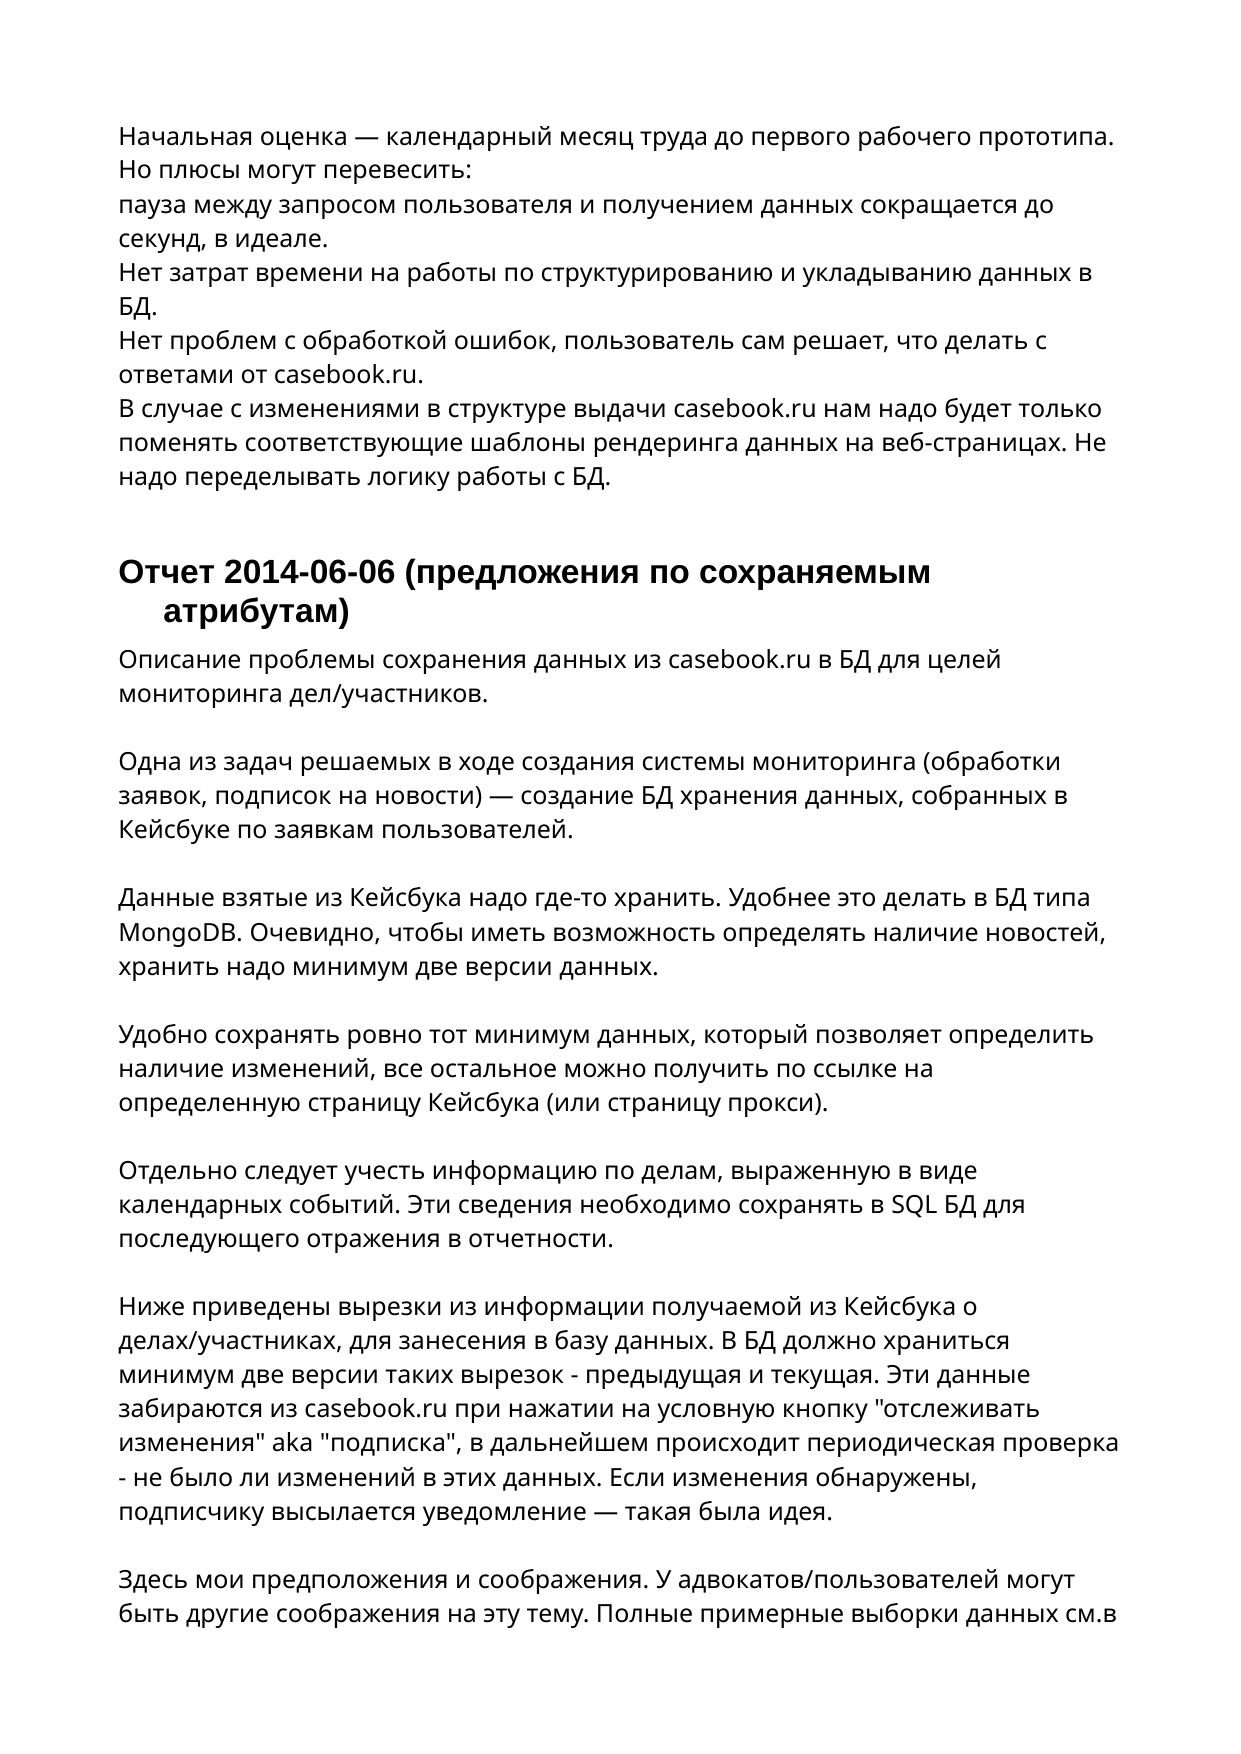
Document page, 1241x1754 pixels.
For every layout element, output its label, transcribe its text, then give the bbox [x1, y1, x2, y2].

text Начальная оценка — календарный месяц труда до первого рабочего прототипа. [118, 118, 1122, 152]
text Отдельно следует учесть информацию по делам, выраженную в виде календарных событий. Эти сведения необходимо сохранять в SQL БД для последующего отражения в отчетности. [118, 1153, 1122, 1255]
text Здесь мои предположения и соображения. У адвокатов/пользователей могут быть другие соображения на эту тему. Полные примерные выборки данных см.в [118, 1561, 1122, 1629]
text В случае с изменениями в структуре выдачи casebook.ru нам надо будет только поменять соответствующие шаблоны рендеринга данных на веб-страницах. Не надо переделывать логику работы с БД. [118, 391, 1122, 493]
text Ниже приведены вырезки из информации получаемой из Кейсбука о делах/участниках, для занесения в базу данных. В БД должно храниться минимум две версии таких вырезок - предыдущая и текущая. Эти данные забираются из casebook.ru при нажатии на условную кнопку "отслеживать изменения" aka "подписка", в дальнейшем происходит периодическая проверка - не было ли изменений в этих данных. Если изменения обнаружены, подписчику высылается уведомление — такая была идея. [118, 1289, 1122, 1527]
subtitle Отчет 2014-06-06 (предложения по сохраняемым атрибутам) [118, 552, 1122, 629]
text Описание проблемы сохранения данных из casebook.ru в БД для целей мониторинга дел/участников. [118, 642, 1122, 710]
text Нет затрат времени на работы по структурированию и укладыванию данных в БД. [118, 254, 1122, 322]
text пауза между запросом пользователя и получением данных сокращается до секунд, в идеале. [118, 186, 1122, 254]
text Но плюсы могут перевесить: [118, 152, 1122, 186]
text Данные взятые из Кейсбука надо где-то хранить. Удобнее это делать в БД типа MongoDB. Очевидно, чтобы иметь возможность определять наличие новостей, хранить надо минимум две версии данных. [118, 880, 1122, 982]
text Одна из задач решаемых в ходе создания системы мониторинга (обработки заявок, подписок на новости) — создание БД хранения данных, собранных в Кейсбуке по заявкам пользователей. [118, 744, 1122, 846]
text Нет проблем с обработкой ошибок, пользователь сам решает, что делать с ответами от casebook.ru. [118, 322, 1122, 391]
text Удобно сохранять ровно тот минимум данных, который позволяет определить наличие изменений, все остальное можно получить по ссылке на определенную страницу Кейсбука (или страницу прокси). [118, 1016, 1122, 1118]
